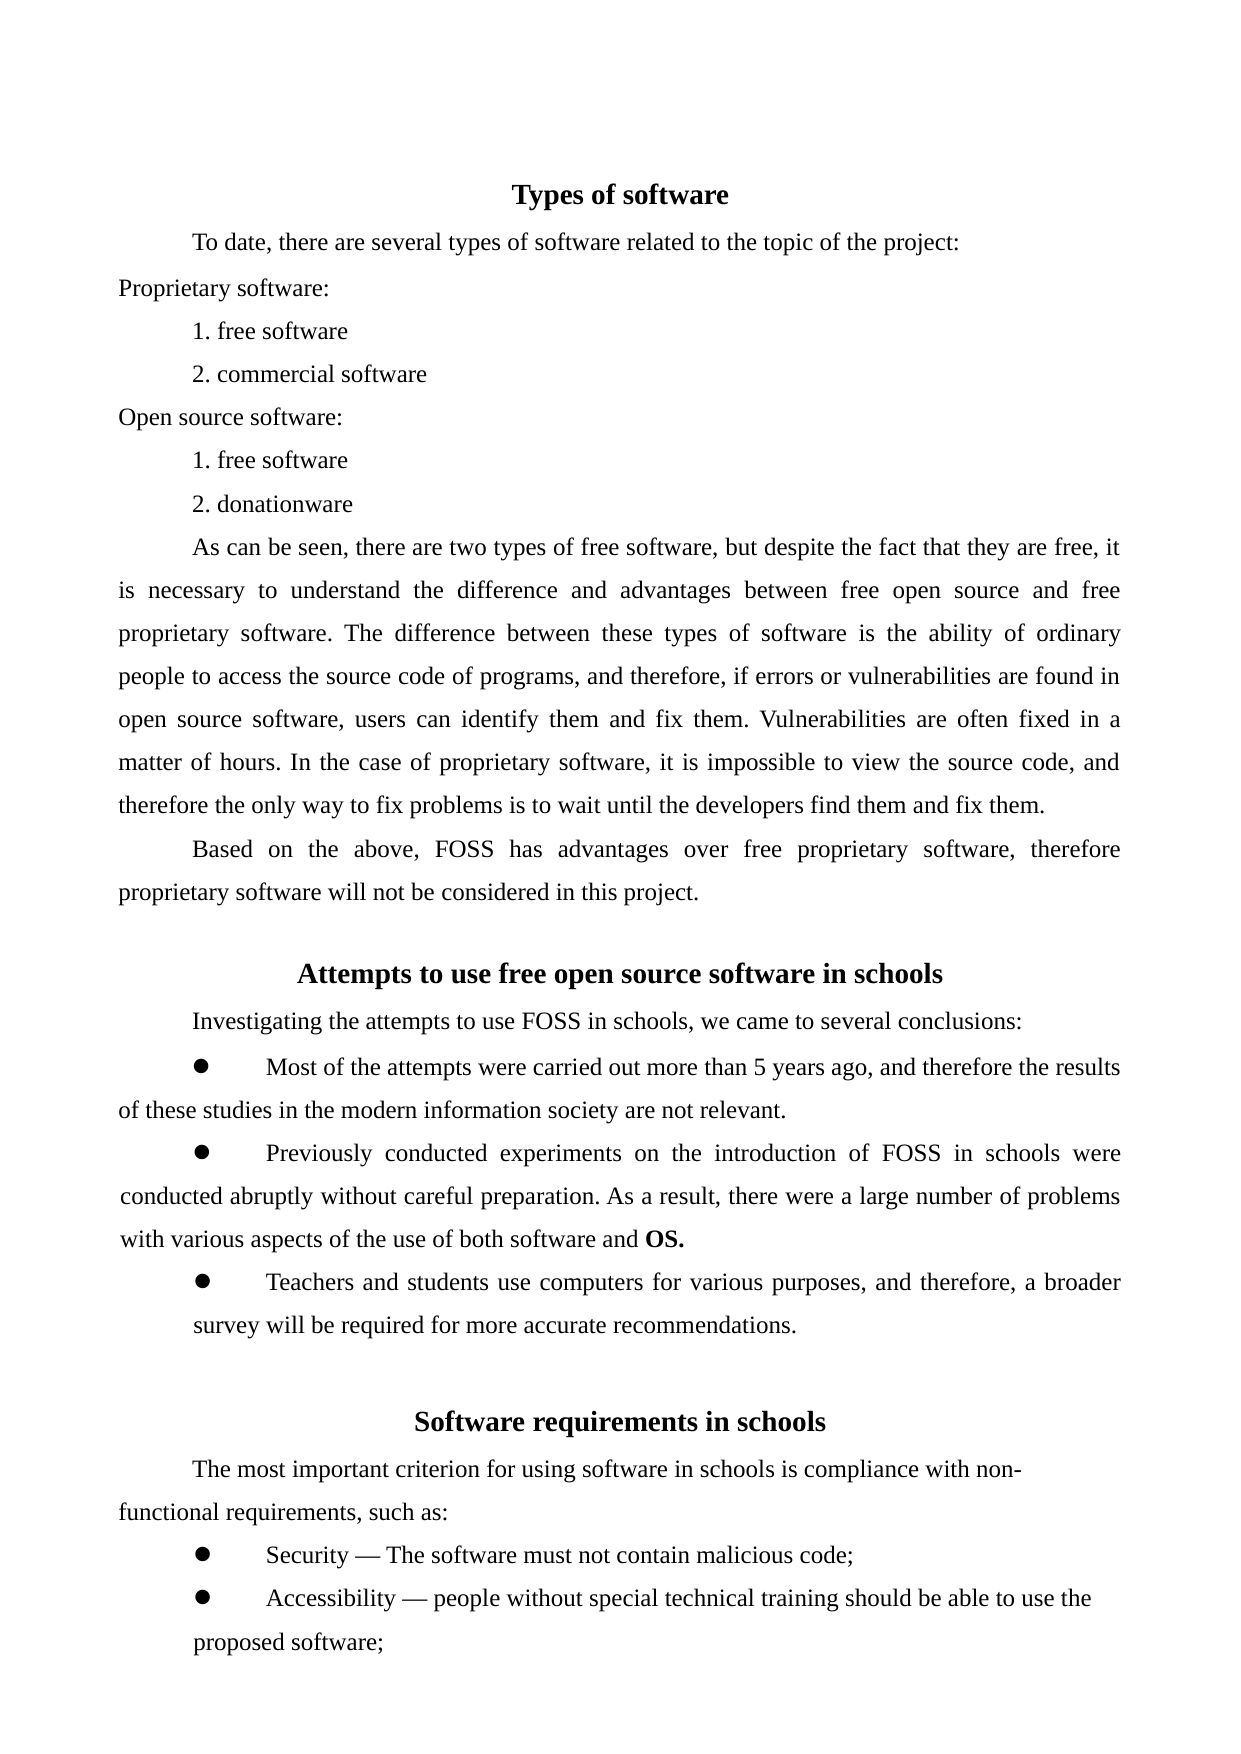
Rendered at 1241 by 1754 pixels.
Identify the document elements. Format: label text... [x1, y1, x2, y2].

text 1. free software [192, 446, 1122, 474]
text Attempts to use free open source software in schools [118, 956, 1122, 989]
text Based on the above, FOSS has advantages over free proprietary software, therefore proprietary software will not be considered in this project. [118, 834, 1122, 906]
text Proprietary software: [118, 273, 1122, 302]
text As can be seen, there are two types of free software, but despite the fact that they are free, it is necessary to understand the difference and advantages between free open source and free proprietary software. The difference between these types of software is the ability of ordinary people to access the source code of programs, and therefore, if errors or vulnerabilities are found in open source software, users can identify them and fix them. Vulnerabilities are often fixed in a matter of hours. In the case of proprietary software, it is impossible to view the source code, and therefore the only way to fix problems is to wait until the developers find them and fix them. [118, 532, 1122, 819]
text 2. commercial software [192, 359, 1122, 388]
list Security — The software must not contain malicious code; [193, 1540, 1122, 1569]
list Previously conducted experiments on the introduction of FOSS in schools were conducted abruptly without careful preparation. As a result, there were a large number of problems with various aspects of the use of both software and OS. [120, 1138, 1122, 1253]
list Accessibility — people without special technical training should be able to use the proposed software; [193, 1583, 1122, 1655]
text Types of software [118, 177, 1122, 211]
text Investigating the attempts to use FOSS in schools, we came to several conclusions: [118, 1006, 1122, 1035]
list Teachers and students use computers for various purposes, and therefore, a broader survey will be required for more accurate recommendations. [193, 1267, 1122, 1339]
list Most of the attempts were carried out more than 5 years ago, and therefore the results of these studies in the modern information society are not relevant. [118, 1052, 1122, 1123]
text 1. free software [192, 316, 1122, 345]
text 2. donationware [192, 489, 1122, 517]
text To date, there are several types of software related to the topic of the project: [118, 227, 1122, 256]
text Open source software: [118, 402, 1122, 431]
text The most important criterion for using software in schools is compliance with non-functional requirements, such as: [118, 1454, 1122, 1526]
text Software requirements in schools [118, 1404, 1122, 1437]
